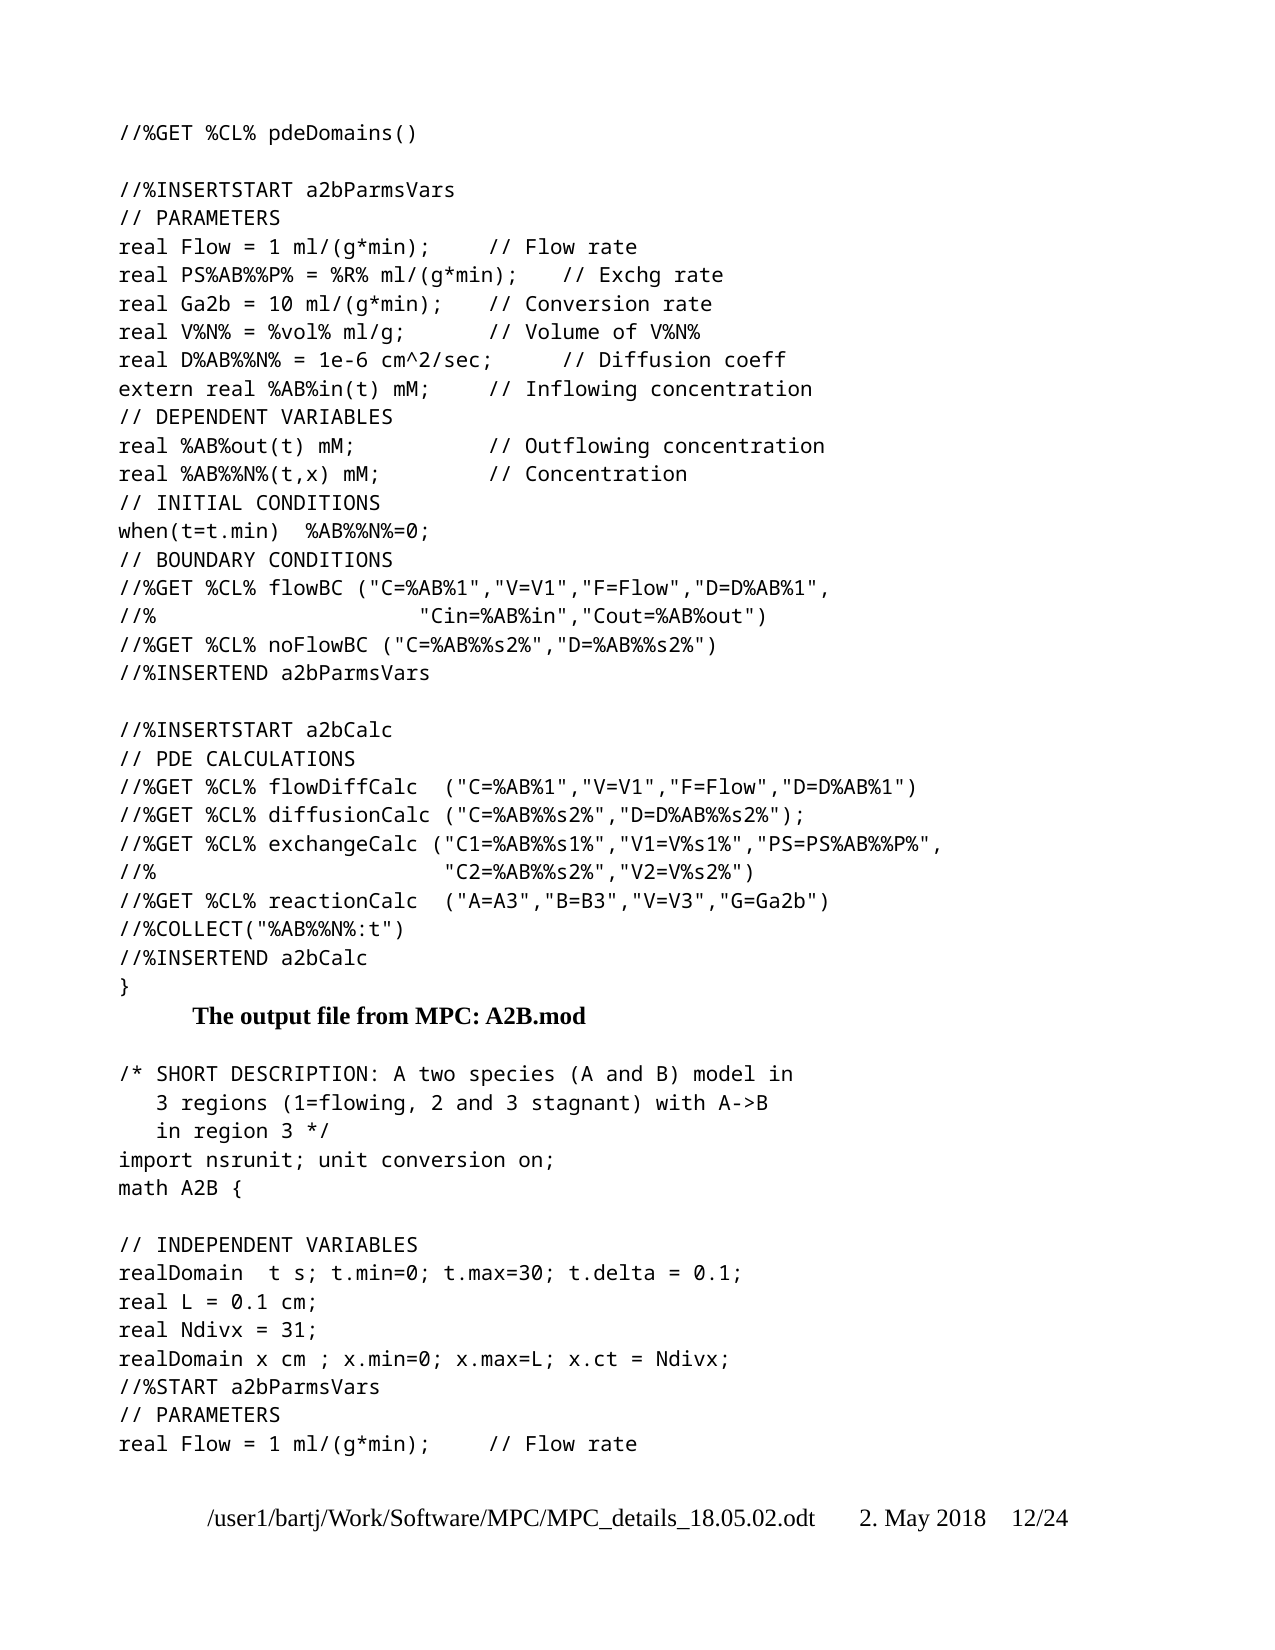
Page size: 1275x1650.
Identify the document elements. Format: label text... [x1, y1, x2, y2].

text real Flow = 1 ml/(g*min); // Flow rate [118, 1429, 1157, 1457]
text The output file from MPC: A2B.mod [118, 1000, 1157, 1031]
text //%GET %CL% flowBC ("C=%AB%1","V=V1","F=Flow","D=D%AB%1", [118, 573, 1157, 602]
text // PDE CALCULATIONS [118, 744, 1157, 772]
text in region 3 */ [118, 1116, 1157, 1145]
text //%GET %CL% noFlowBC ("C=%AB%%s2%","D=%AB%%s2%") [118, 630, 1157, 658]
text //%INSERTEND a2bParmsVars [118, 658, 1157, 687]
text // DEPENDENT VARIABLES [118, 402, 1157, 431]
text //%GET %CL% diffusionCalc ("C=%AB%%s2%","D=D%AB%%s2%"); [118, 801, 1157, 829]
text when(t=t.min) %AB%%N%=0; [118, 516, 1157, 545]
text //%INSERTSTART a2bParmsVars [118, 175, 1157, 203]
text real %AB%out(t) mM; // Outflowing concentration [118, 431, 1157, 459]
text 3 regions (1=flowing, 2 and 3 stagnant) with A->B [118, 1088, 1157, 1116]
text //%GET %CL% reactionCalc ("A=A3","B=B3","V=V3","G=Ga2b") [118, 886, 1157, 914]
text /* SHORT DESCRIPTION: A two species (A and B) model in [118, 1059, 1157, 1088]
text real D%AB%%N% = 1e-6 cm^2/sec; // Diffusion coeff [118, 346, 1157, 374]
text realDomain x cm ; x.min=0; x.max=L; x.ct = Ndivx; [118, 1344, 1157, 1372]
text real V%N% = %vol% ml/g; // Volume of V%N% [118, 317, 1157, 346]
text real Ga2b = 10 ml/(g*min); // Conversion rate [118, 289, 1157, 317]
text //%COLLECT("%AB%%N%:t") [118, 914, 1157, 943]
text real Flow = 1 ml/(g*min); // Flow rate [118, 232, 1157, 260]
text // BOUNDARY CONDITIONS [118, 545, 1157, 573]
text //% "Cin=%AB%in","Cout=%AB%out") [118, 602, 1157, 630]
text import nsrunit; unit conversion on; [118, 1145, 1157, 1173]
text realDomain t s; t.min=0; t.max=30; t.delta = 0.1; [118, 1258, 1157, 1287]
text // PARAMETERS [118, 1401, 1157, 1429]
text //%GET %CL% flowDiffCalc ("C=%AB%1","V=V1","F=Flow","D=D%AB%1") [118, 772, 1157, 801]
text //% "C2=%AB%%s2%","V2=V%s2%") [118, 857, 1157, 886]
text real Ndivx = 31; [118, 1315, 1157, 1344]
text //%START a2bParmsVars [118, 1372, 1157, 1401]
text } [118, 971, 1157, 1000]
text // INDEPENDENT VARIABLES [118, 1230, 1157, 1258]
text //%INSERTEND a2bCalc [118, 943, 1157, 971]
text //%GET %CL% exchangeCalc ("C1=%AB%%s1%","V1=V%s1%","PS=PS%AB%%P%", [118, 829, 1157, 857]
text //%INSERTSTART a2bCalc [118, 715, 1157, 744]
text math A2B { [118, 1173, 1157, 1202]
text extern real %AB%in(t) mM; // Inflowing concentration [118, 374, 1157, 402]
text real PS%AB%%P% = %R% ml/(g*min); // Exchg rate [118, 260, 1157, 289]
text //%GET %CL% pdeDomains() [118, 118, 1157, 147]
text // INITIAL CONDITIONS [118, 488, 1157, 516]
text real L = 0.1 cm; [118, 1287, 1157, 1315]
text // PARAMETERS [118, 203, 1157, 232]
text real %AB%%N%(t,x) mM; // Concentration [118, 459, 1157, 488]
